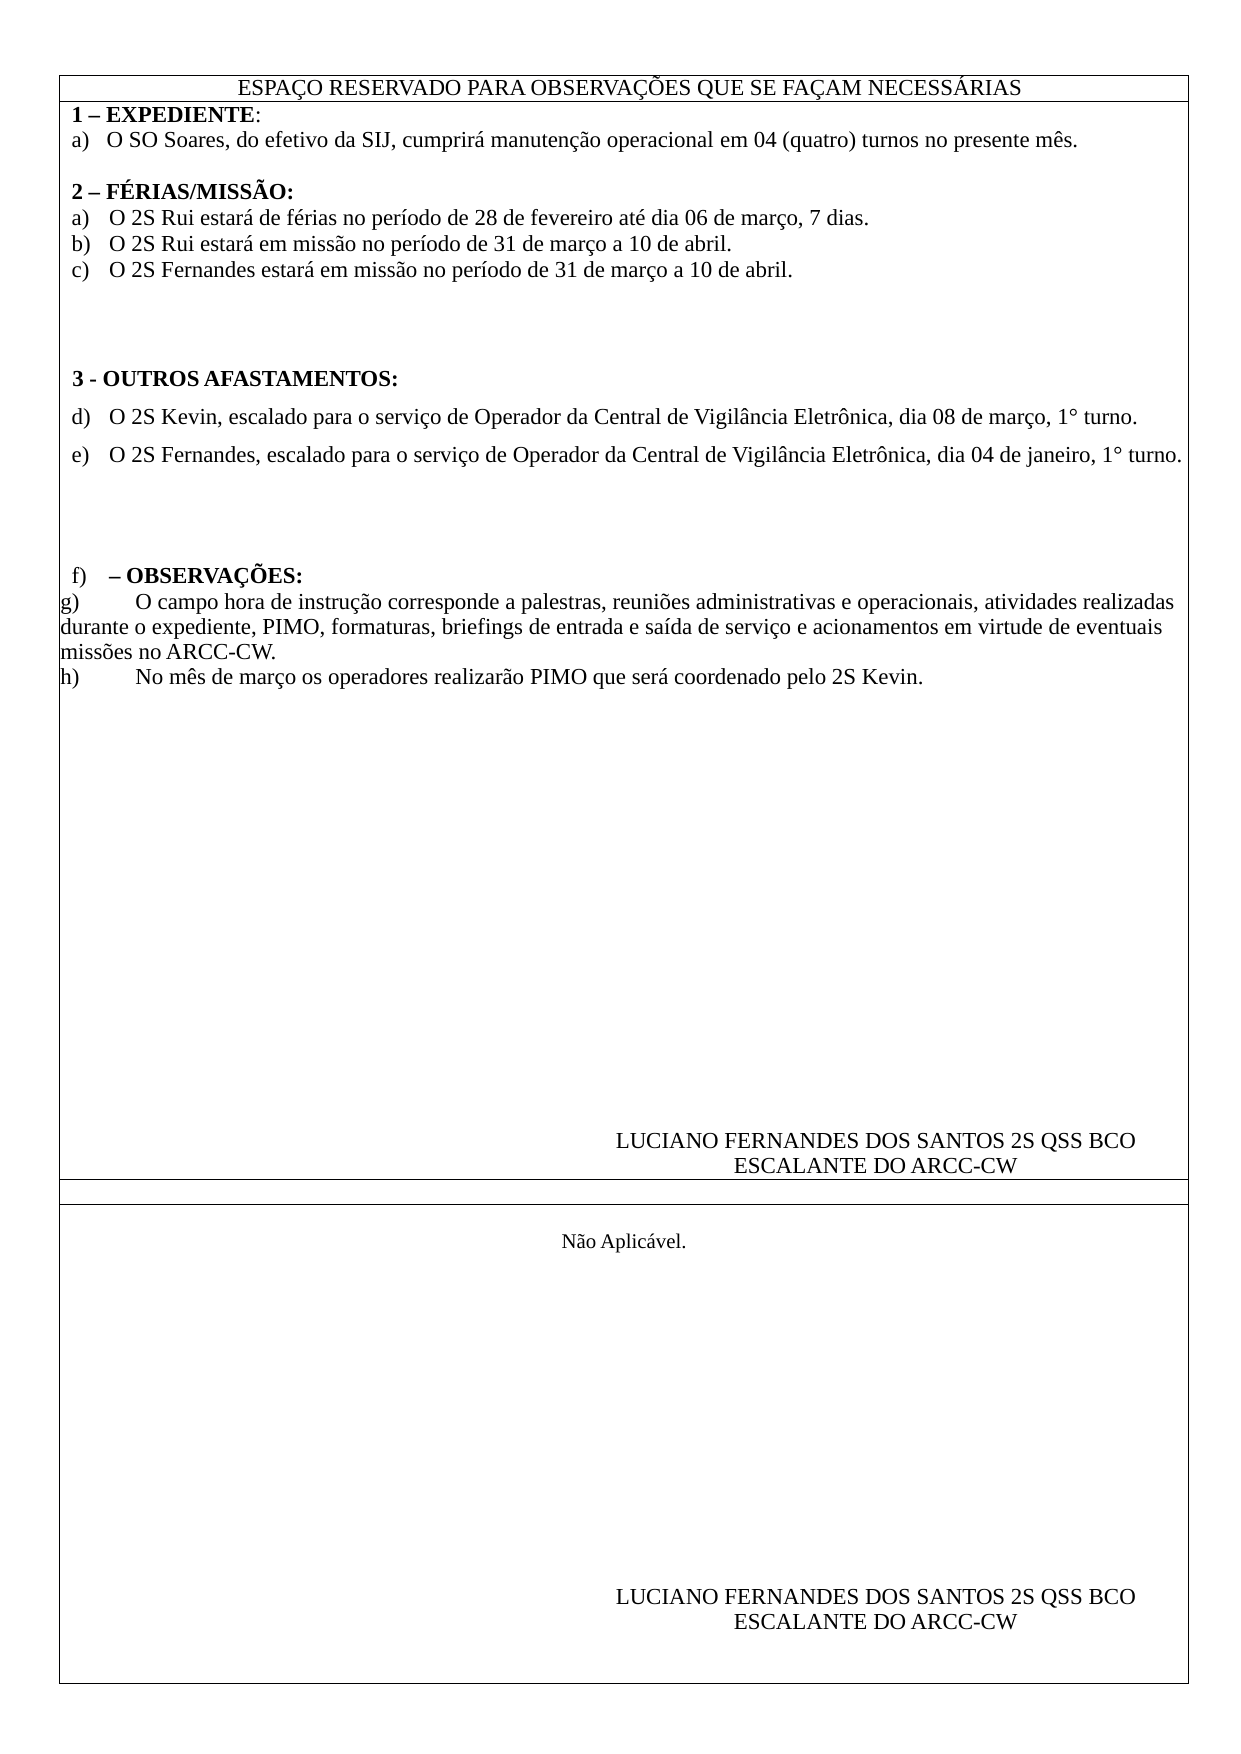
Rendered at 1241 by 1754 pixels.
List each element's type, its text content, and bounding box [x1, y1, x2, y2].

table_cell [60, 1180, 1188, 1204]
table_header ESPAÇO RESERVADO PARA OBSERVAÇÕES QUE SE FAÇAM NECESSÁRIAS [60, 76, 1188, 101]
table_cell 1 – EXPEDIENTE: a) O SO Soares, do efetivo da SIJ, cumprirá manutenção operacional em 04 (quatro) turnos no presente mês. 2 – FÉRIAS/MISSÃO: O 2S Rui estará de férias no período de 28 de fevereiro até dia 06 de março, 7 dias. O 2S Rui estará em missão no período de 31 de março a 10 de abril. O 2S Fernandes estará em missão no período de 31 de março a 10 de abril. 3 - OUTROS AFASTAMENTOS: O 2S Kevin, escalado para o serviço de Operador da Central de Vigilância Eletrônica, dia 08 de março, 1° turno. O 2S Fernandes, escalado para o serviço de Operador da Central de Vigilância Eletrônica, dia 04 de janeiro, 1° turno. – OBSERVAÇÕES: O campo hora de instrução corresponde a palestras, reuniões administrativas e operacionais, atividades realizadas durante o expediente, PIMO, formaturas, briefings de entrada e saída de serviço e acionamentos em virtude de eventuais missões no ARCC-CW. No mês de março os operadores realizarão PIMO que será coordenado pelo 2S Kevin. LUCIANO FERNANDES DOS SANTOS 2S QSS BCO ESCALANTE DO ARCC-CW [60, 102, 1188, 1178]
table_cell Não Aplicável. LUCIANO FERNANDES DOS SANTOS 2S QSS BCO ESCALANTE DO ARCC-CW [60, 1205, 1188, 1683]
